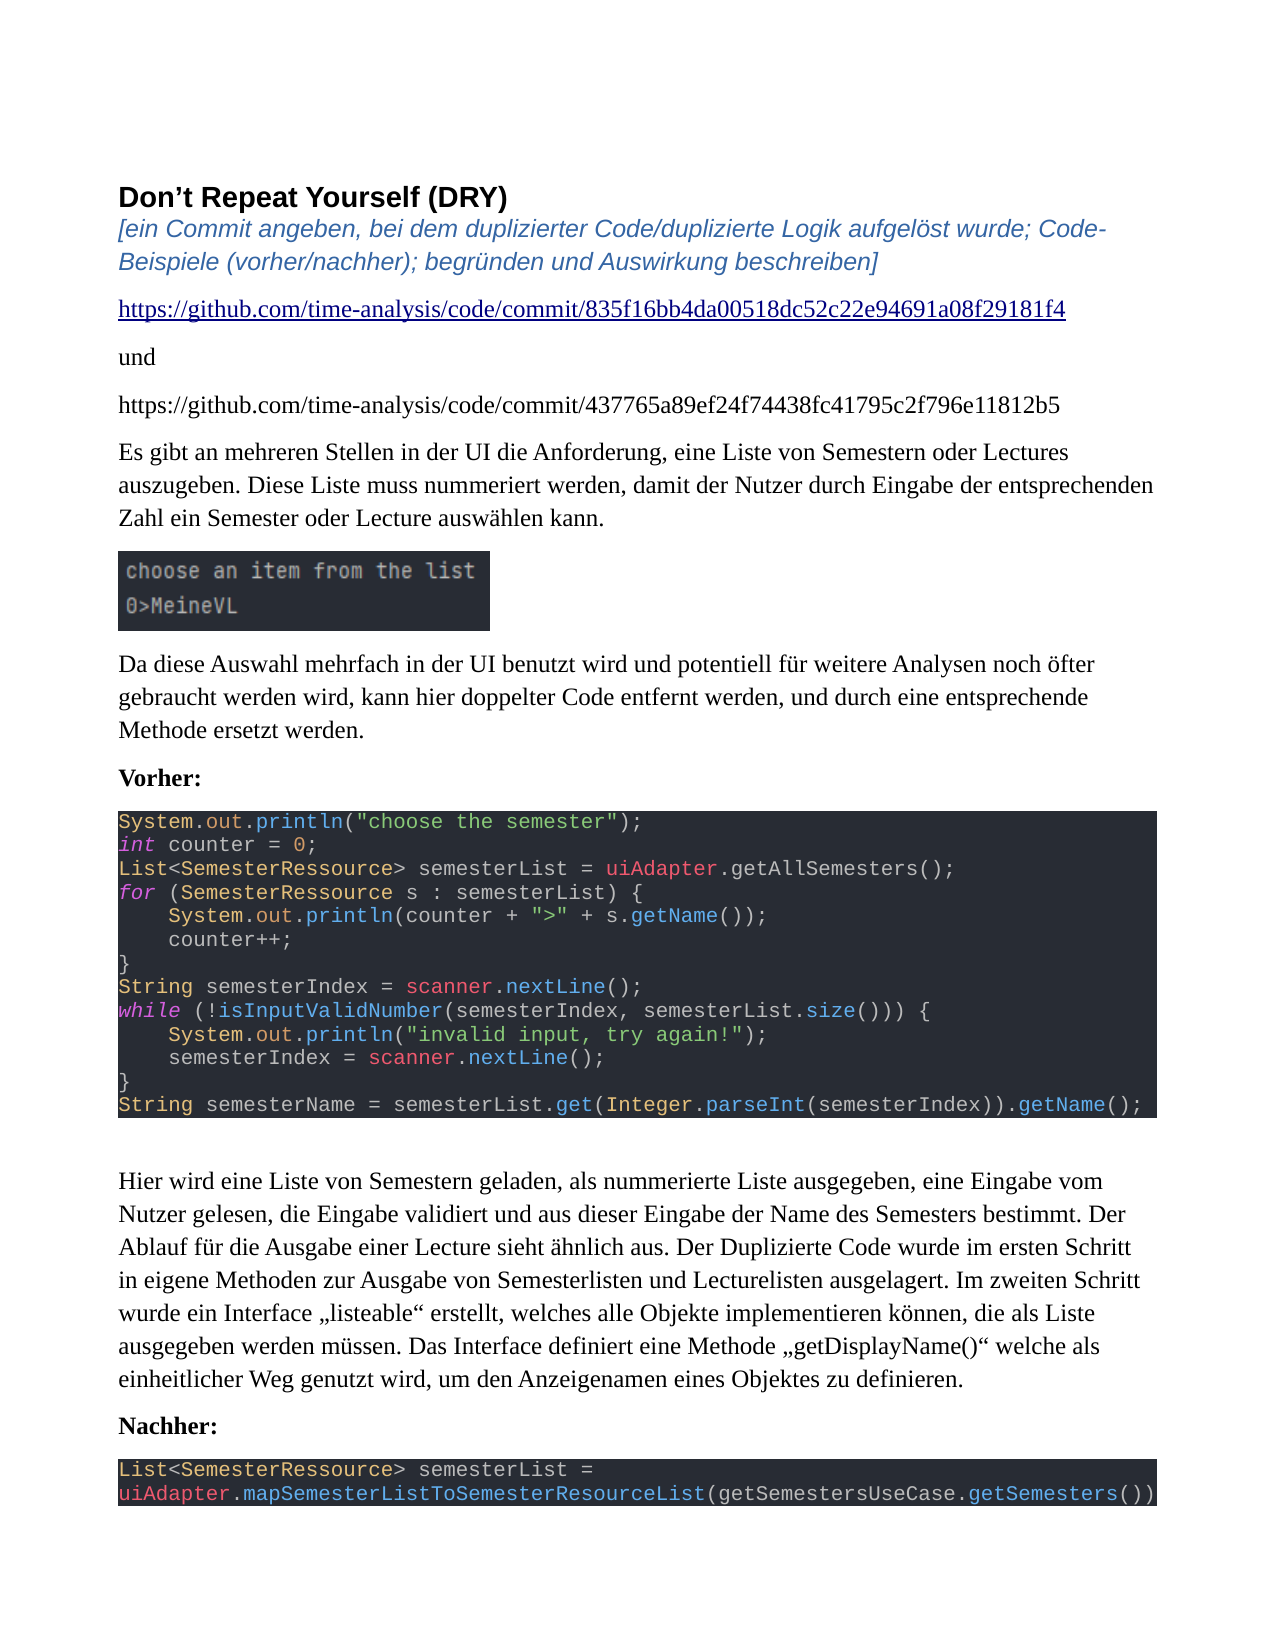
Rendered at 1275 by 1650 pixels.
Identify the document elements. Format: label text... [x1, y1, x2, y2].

text Vorher: [118, 763, 1157, 792]
text https://github.com/time-analysis/code/commit/437765a89ef24f74438fc41795c2f796e11812b5 [118, 390, 1157, 418]
text List<SemesterRessource> semesterList = uiAdapter.mapSemesterListToSemesterResourceList(getSemestersUseCase.getSemesters()) [118, 1459, 1157, 1506]
text Hier wird eine Liste von Semestern geladen, als nummerierte Liste ausgegeben, eine Eingabe vom Nutzer gelesen, die Eingabe validiert und aus dieser Eingabe der Name des Semesters bestimmt. Der Ablauf für die Ausgabe einer Lecture sieht ähnlich aus. Der Duplizierte Code wurde im ersten Schritt in eigene Methoden zur Ausgabe von Semesterlisten und Lecturelisten ausgelagert. Im zweiten Schritt wurde ein Interface „listeable“ erstellt, welches alle Objekte implementieren können, die als Liste ausgegeben werden müssen. Das Interface definiert eine Methode „getDisplayName()“ welche als einheitlicher Weg genutzt wird, um den Anzeigenamen eines Objektes zu definieren. [118, 1166, 1157, 1393]
text [ein Commit angeben, bei dem duplizierter Code/duplizierte Logik aufgelöst wurde; Code-Beispiele (vorher/nachher); begründen und Auswirkung beschreiben] [118, 214, 1157, 276]
text und [118, 342, 1157, 371]
text System.out.println("choose the semester"); int counter = 0; List<SemesterRessource> semesterList = uiAdapter.getAllSemesters(); for (SemesterRessource s : semesterList) { System.out.println(counter + ">" + s.getName()); counter++; } String semesterIndex = scanner.nextLine(); while (!isInputValidNumber(semesterIndex, semesterList.size())) { System.out.println("invalid input, try again!"); semesterIndex = scanner.nextLine(); } String semesterName = semesterList.get(Integer.parseInt(semesterIndex)).getName(); [118, 811, 1157, 1118]
text https://github.com/time-analysis/code/commit/835f16bb4da00518dc52c22e94691a08f29181f4 [118, 294, 1157, 323]
text Da diese Auswahl mehrfach in der UI benutzt wird und potentiell für weitere Analysen noch öfter gebraucht werden wird, kann hier doppelter Code entfernt werden, und durch eine entsprechende Methode ersetzt werden. [118, 649, 1157, 744]
text Nachher: [118, 1411, 1157, 1440]
subtitle Don’t Repeat Yourself (DRY) [118, 180, 1157, 214]
text Es gibt an mehreren Stellen in der UI die Anforderung, eine Liste von Semestern oder Lectures auszugeben. Diese Liste muss nummeriert werden, damit der Nutzer durch Eingabe der entsprechenden Zahl ein Semester oder Lecture auswählen kann. [118, 437, 1157, 532]
